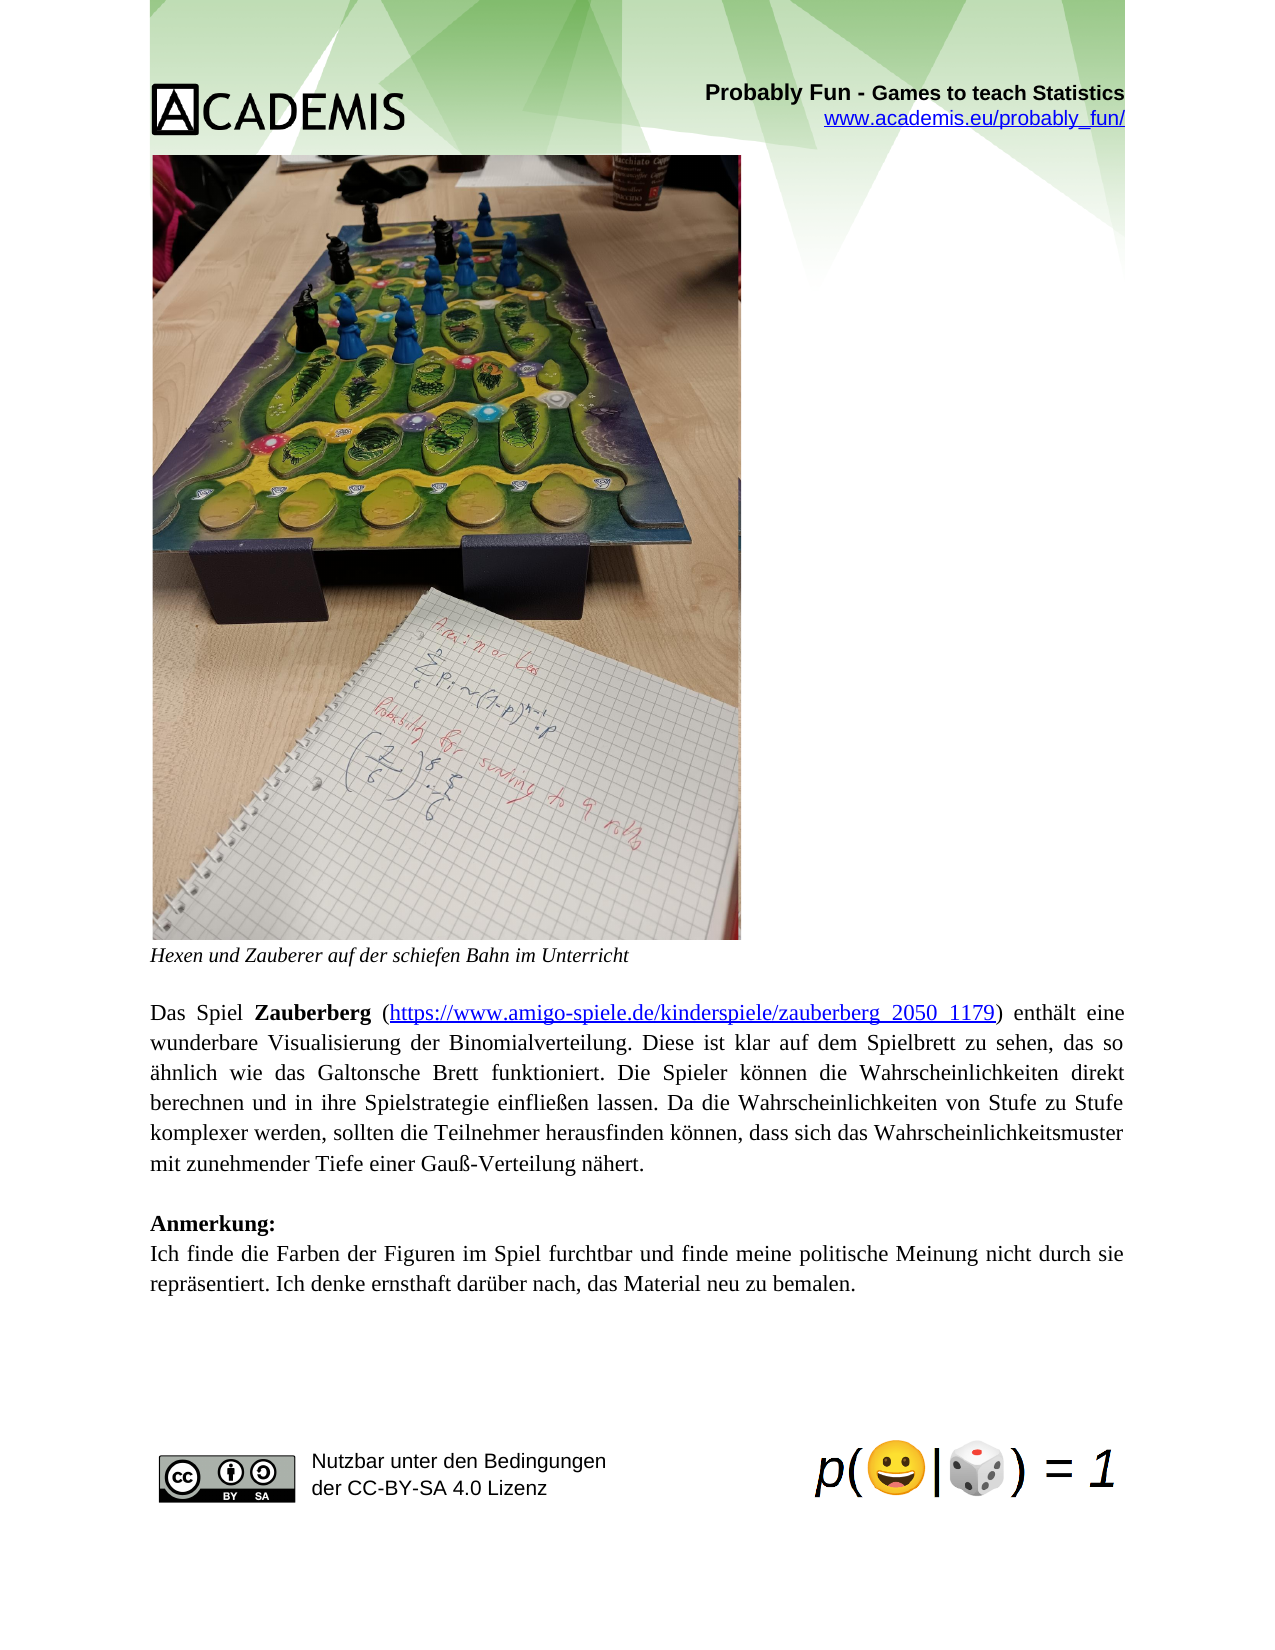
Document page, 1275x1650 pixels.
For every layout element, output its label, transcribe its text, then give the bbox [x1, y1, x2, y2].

text Das Spiel Zauberberg (https://www.amigo-spiele.de/kinderspiele/zauberberg_2050_1179) enthält eine wunderbare Visualisierung der Binomialverteilung. Diese ist klar auf dem Spielbrett zu sehen, das so ähnlich wie das Galtonsche Brett funktioniert. Die Spieler können die Wahrscheinlichkeiten direkt berechnen und in ihre Spielstrategie einfließen lassen. Da die Wahrscheinlichkeiten von Stufe zu Stufe komplexer werden, sollten die Teilnehmer herausfinden können, dass sich das Wahrscheinlichkeitsmuster mit zunehmender Tiefe einer Gauß-Verteilung nähert. [150, 999, 1125, 1176]
picture [149, 0, 1125, 940]
picture [803, 1430, 1124, 1508]
picture [152, 1450, 302, 1507]
picture [1002, 115, 1008, 124]
text Hexen und Zauberer auf der schiefen Bahn im Unterricht [150, 159, 1125, 967]
text Anmerkung: Ich finde die Farben der Figuren im Spiel furchtbar und finde meine politische Meinung nicht durch sie repräsentiert. Ich denke ernsthaft darüber nach, das Material neu zu bemalen. [150, 1210, 1125, 1297]
